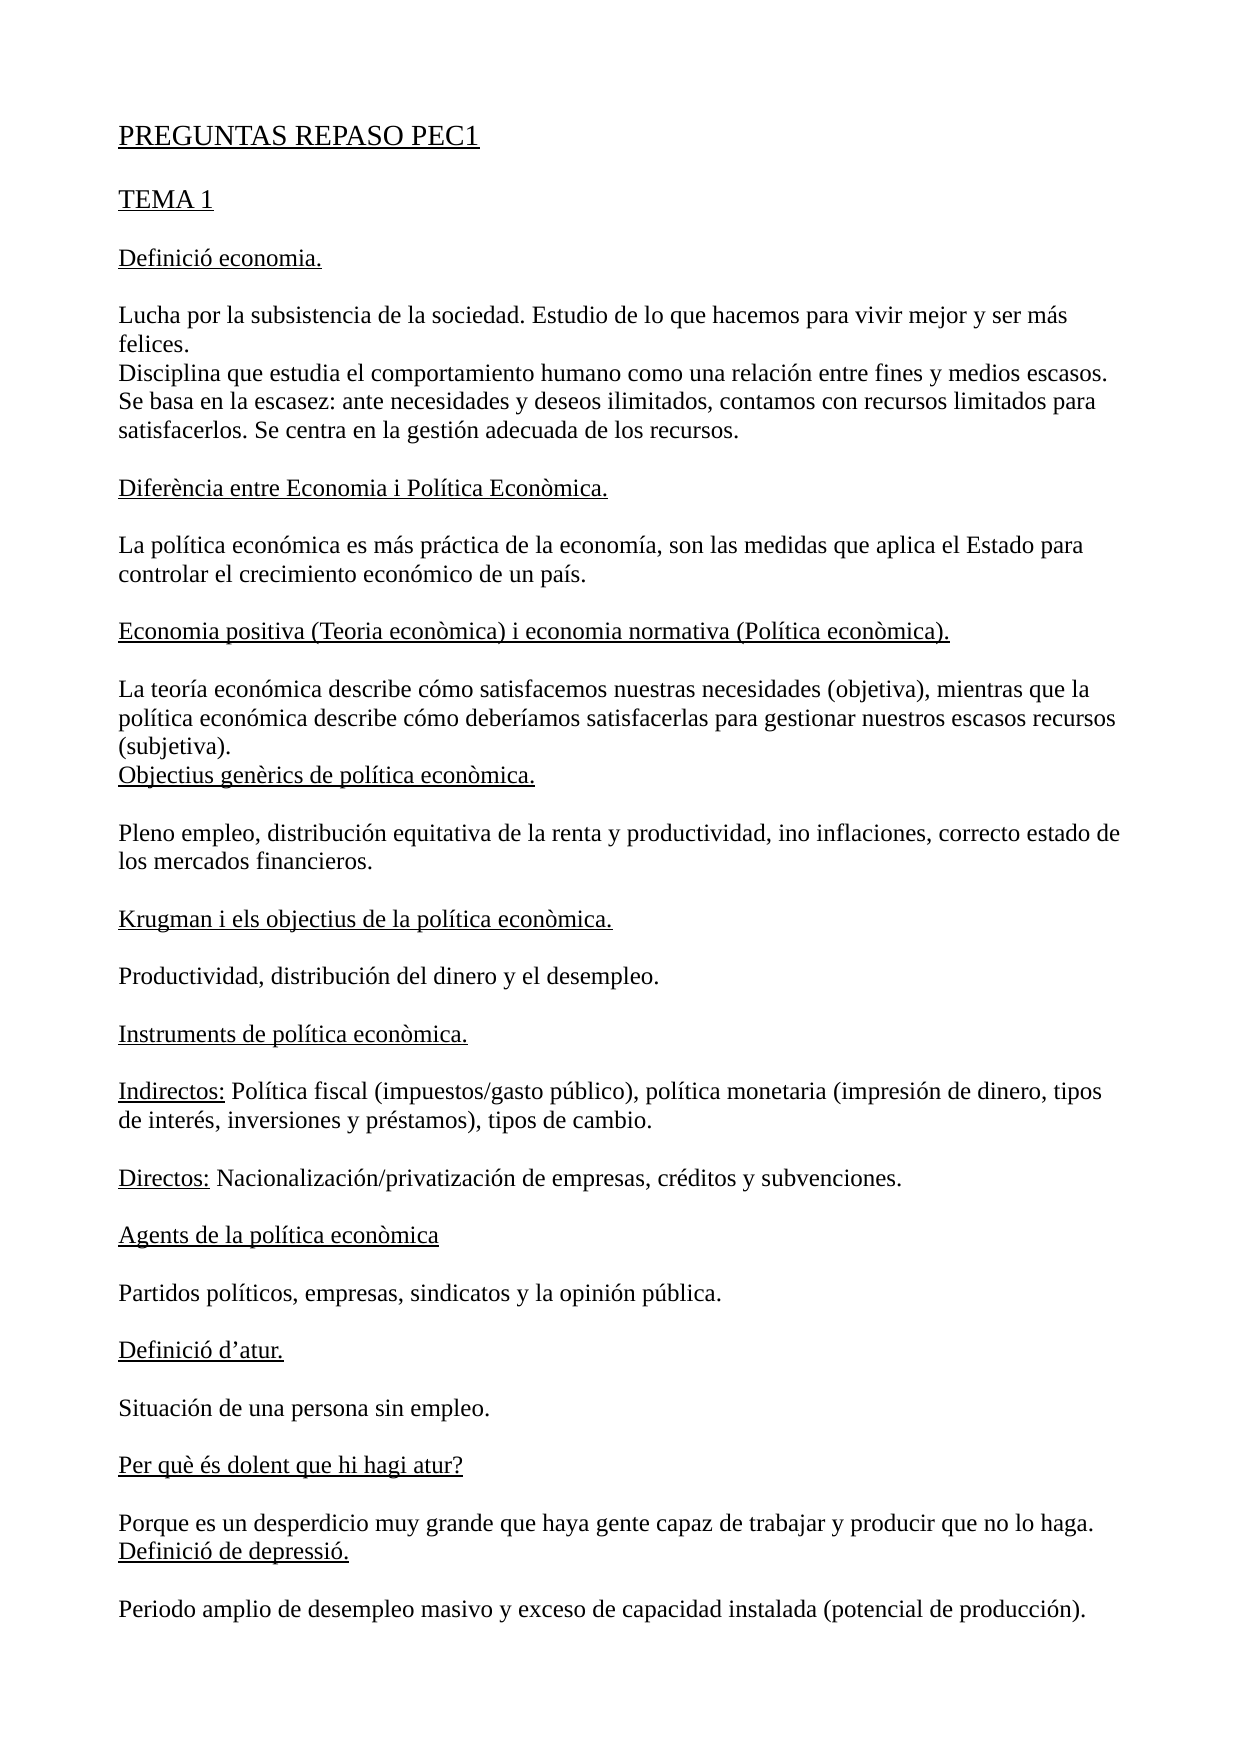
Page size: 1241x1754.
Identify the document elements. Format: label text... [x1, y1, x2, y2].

text PREGUNTAS REPASO PEC1 [118, 118, 1122, 152]
text Periodo amplio de desempleo masivo y exceso de capacidad instalada (potencial de producción). [118, 1594, 1122, 1623]
text Productividad, distribución del dinero y el desempleo. [118, 961, 1122, 990]
text Krugman i els objectius de la política econòmica. [118, 904, 1122, 933]
text Partidos políticos, empresas, sindicatos y la opinión pública. [118, 1278, 1122, 1306]
text Per què és dolent que hi hagi atur? [118, 1450, 1122, 1479]
text Lucha por la subsistencia de la sociedad. Estudio de lo que hacemos para vivir mejor y ser más felices. [118, 300, 1122, 358]
text Situación de una persona sin empleo. [118, 1393, 1122, 1421]
text Instruments de política econòmica. [118, 1019, 1122, 1048]
text Disciplina que estudia el comportamiento humano como una relación entre fines y medios escasos. [118, 358, 1122, 386]
text Porque es un desperdicio muy grande que haya gente capaz de trabajar y producir que no lo haga. [118, 1508, 1122, 1536]
text Objectius genèrics de política econòmica. [118, 760, 1122, 789]
text La política económica es más práctica de la economía, son las medidas que aplica el Estado para controlar el crecimiento económico de un país. [118, 530, 1122, 588]
text La teoría económica describe cómo satisfacemos nuestras necesidades (objetiva), mientras que la política económica describe cómo deberíamos satisfacerlas para gestionar nuestros escasos recursos (subjetiva). [118, 674, 1122, 760]
text Agents de la política econòmica [118, 1220, 1122, 1249]
text Pleno empleo, distribución equitativa de la renta y productividad, ino inflaciones, correcto estado de los mercados financieros. [118, 818, 1122, 875]
text Definició economia. [118, 243, 1122, 271]
text Diferència entre Economia i Política Econòmica. [118, 473, 1122, 501]
text Definició d’atur. [118, 1335, 1122, 1364]
text Definició de depressió. [118, 1536, 1122, 1565]
text TEMA 1 [118, 183, 1122, 214]
text Indirectos: Política fiscal (impuestos/gasto público), política monetaria (impresión de dinero, tipos de interés, inversiones y préstamos), tipos de cambio. [118, 1076, 1122, 1134]
text Economia positiva (Teoria econòmica) i economia normativa (Política econòmica). [118, 616, 1122, 645]
text Directos: Nacionalización/privatización de empresas, créditos y subvenciones. [118, 1163, 1122, 1191]
text Se basa en la escasez: ante necesidades y deseos ilimitados, contamos con recursos limitados para satisfacerlos. Se centra en la gestión adecuada de los recursos. [118, 386, 1122, 444]
